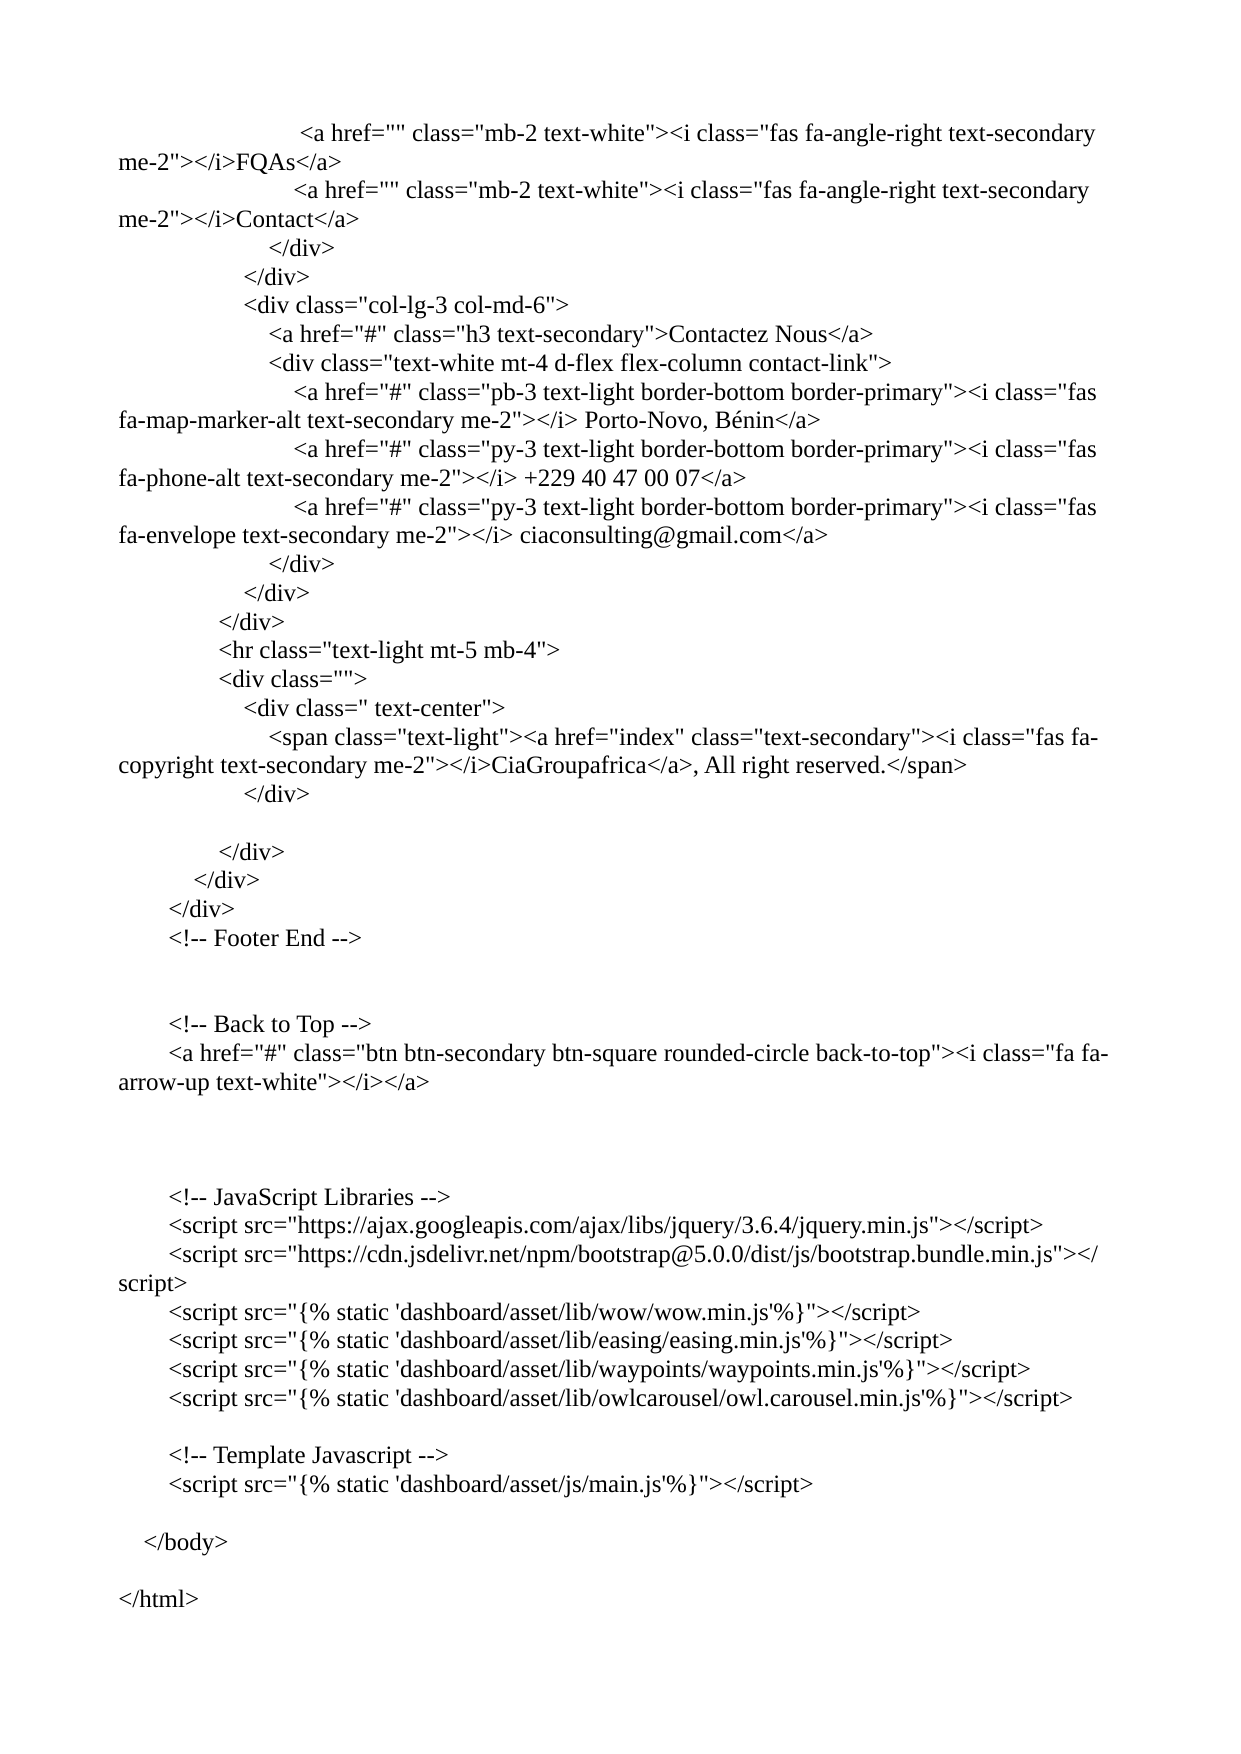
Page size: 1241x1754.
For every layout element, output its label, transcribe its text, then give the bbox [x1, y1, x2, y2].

text </html> [118, 1584, 1122, 1613]
text </body> [118, 1527, 1122, 1556]
text <!-- Template Javascript --> [118, 1441, 1122, 1469]
text <a href="#" class="pb-3 text-light border-bottom border-primary"><i class="fas fa-map-marker-alt text-secondary me-2"></i> Porto-Novo, Bénin</a> [118, 377, 1122, 434]
text <!-- JavaScript Libraries --> [118, 1182, 1122, 1211]
text <!-- Back to Top --> [118, 1009, 1122, 1038]
text <script src="{% static 'dashboard/asset/lib/easing/easing.min.js'%}"></script> [118, 1326, 1122, 1354]
text <span class="text-light"><a href="index" class="text-secondary"><i class="fas fa-copyright text-secondary me-2"></i>CiaGroupafrica</a>, All right reserved.</span> [118, 722, 1122, 779]
text </div> [118, 894, 1122, 923]
text <script src="https://ajax.googleapis.com/ajax/libs/jquery/3.6.4/jquery.min.js"></script> [118, 1211, 1122, 1239]
text <a href="" class="mb-2 text-white"><i class="fas fa-angle-right text-secondary me-2"></i>FQAs</a> [118, 118, 1122, 176]
text </div> [118, 866, 1122, 894]
text </div> [118, 607, 1122, 636]
text <script src="{% static 'dashboard/asset/lib/wow/wow.min.js'%}"></script> [118, 1297, 1122, 1326]
text <script src="https://cdn.jsdelivr.net/npm/bootstrap@5.0.0/dist/js/bootstrap.bundle.min.js"></script> [118, 1239, 1122, 1297]
text <script src="{% static 'dashboard/asset/js/main.js'%}"></script> [118, 1469, 1122, 1498]
text </div> [118, 578, 1122, 607]
text <div class="text-white mt-4 d-flex flex-column contact-link"> [118, 348, 1122, 377]
text <div class=" text-center"> [118, 693, 1122, 722]
text <div class=""> [118, 664, 1122, 693]
text <div class="col-lg-3 col-md-6"> [118, 291, 1122, 319]
text </div> [118, 549, 1122, 578]
text <a href="#" class="btn btn-secondary btn-square rounded-circle back-to-top"><i class="fa fa-arrow-up text-white"></i></a> [118, 1038, 1122, 1096]
text <!-- Footer End --> [118, 923, 1122, 952]
text </div> [118, 262, 1122, 291]
text <script src="{% static 'dashboard/asset/lib/owlcarousel/owl.carousel.min.js'%}"></script> [118, 1383, 1122, 1412]
text <a href="#" class="h3 text-secondary">Contactez Nous</a> [118, 319, 1122, 348]
text </div> [118, 779, 1122, 808]
text <script src="{% static 'dashboard/asset/lib/waypoints/waypoints.min.js'%}"></script> [118, 1354, 1122, 1383]
text <a href="" class="mb-2 text-white"><i class="fas fa-angle-right text-secondary me-2"></i>Contact</a> [118, 176, 1122, 233]
text </div> [118, 837, 1122, 866]
text </div> [118, 233, 1122, 262]
text <a href="#" class="py-3 text-light border-bottom border-primary"><i class="fas fa-envelope text-secondary me-2"></i> ciaconsulting@gmail.com</a> [118, 492, 1122, 549]
text <a href="#" class="py-3 text-light border-bottom border-primary"><i class="fas fa-phone-alt text-secondary me-2"></i> +229 40 47 00 07</a> [118, 434, 1122, 492]
text <hr class="text-light mt-5 mb-4"> [118, 636, 1122, 664]
